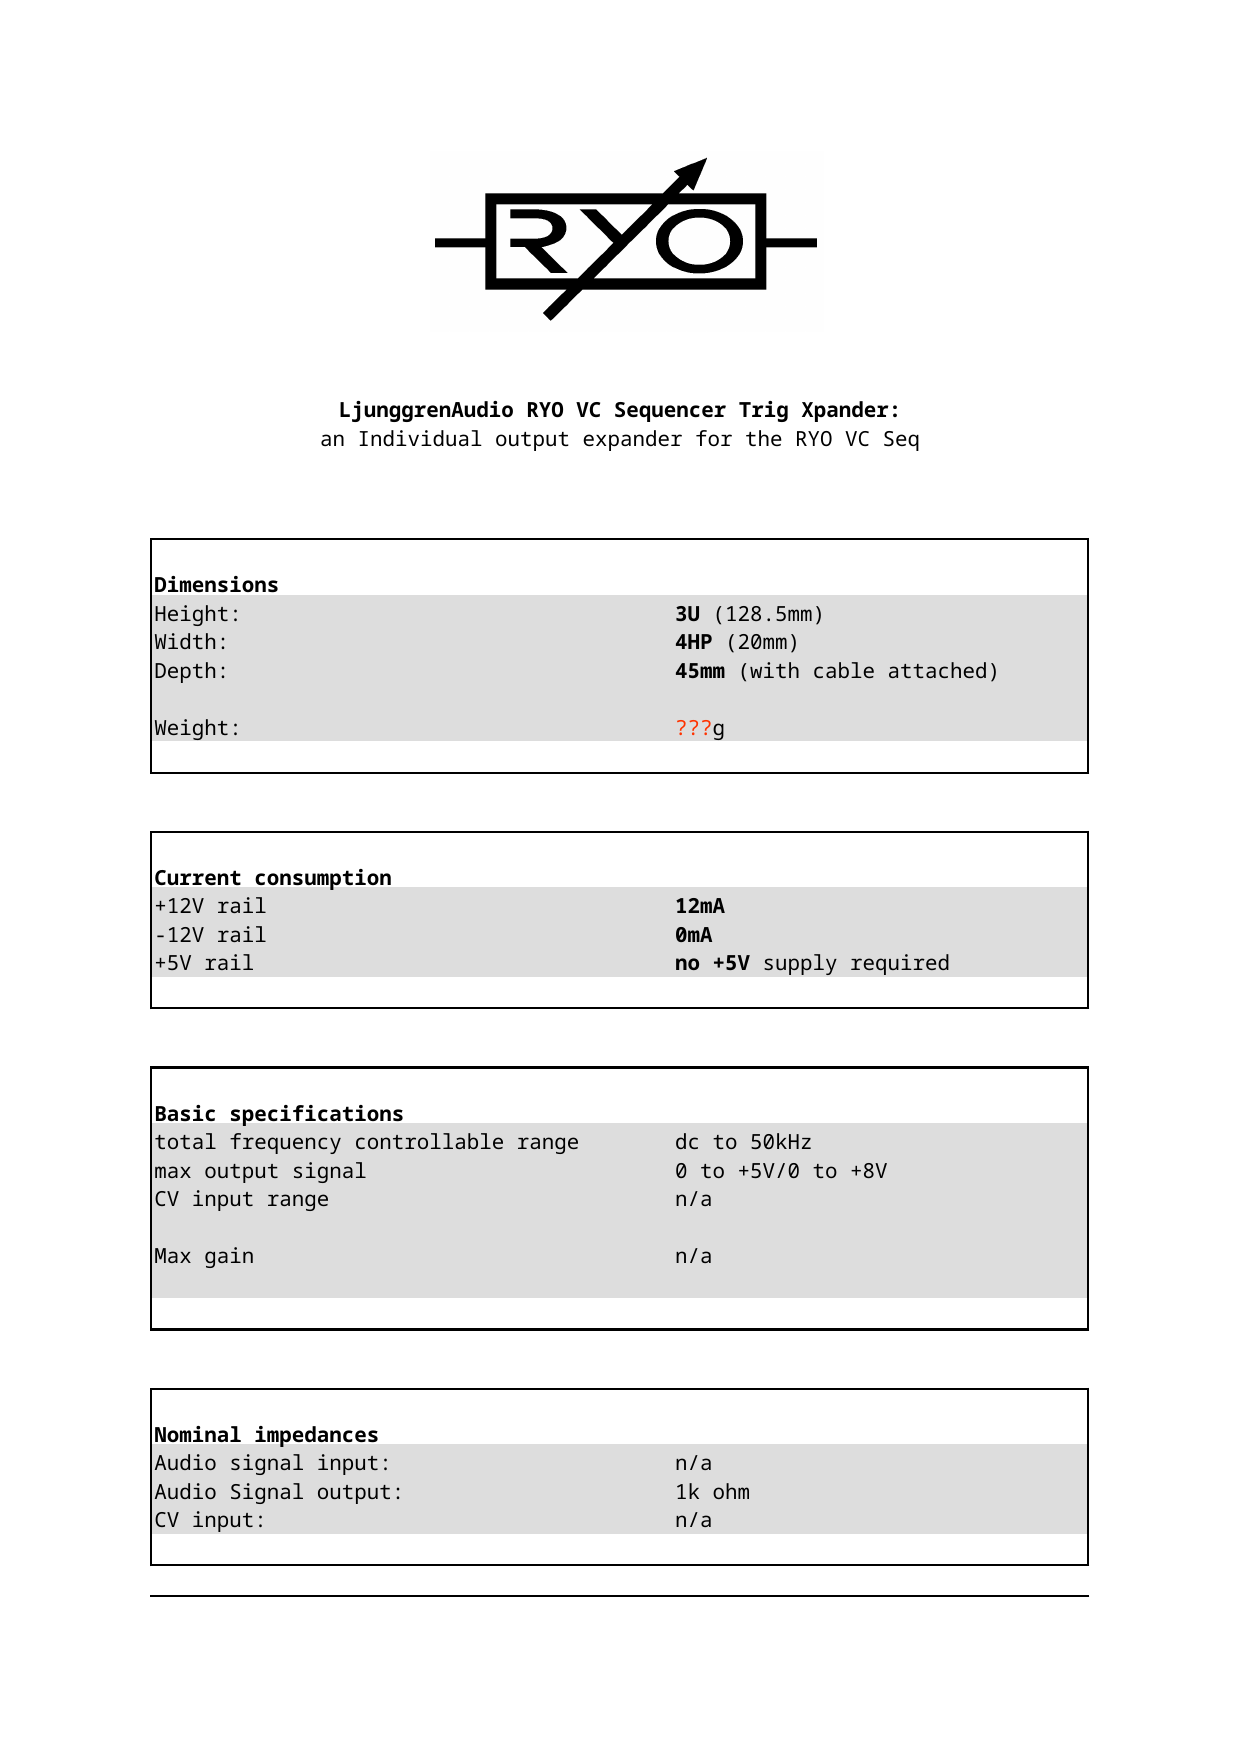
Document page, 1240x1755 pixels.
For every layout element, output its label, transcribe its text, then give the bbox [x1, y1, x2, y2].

text max output signal 0 to +5V/0 to +8V [152, 1152, 1087, 1180]
text +12V rail 12mA [152, 887, 1087, 916]
text an Individual output expander for the RYO VC Seq [150, 424, 1089, 452]
text Current consumption [152, 859, 1087, 887]
text Height: 3U (128.5mm) [152, 595, 1087, 623]
text Width: 4HP (20mm) [152, 623, 1087, 652]
text Dimensions [152, 566, 1087, 595]
picture [430, 151, 824, 332]
text -12V rail 0mA [152, 916, 1087, 944]
text Basic specifications [152, 1095, 1087, 1123]
text +5V rail no +5V supply required [152, 944, 1087, 977]
text CV input range n/a [152, 1180, 1087, 1208]
text LjunggrenAudio RYO VC Sequencer Trig Xpander: [150, 396, 1089, 424]
text total frequency controllable range dc to 50kHz [152, 1123, 1087, 1152]
text Nominal impedances [152, 1416, 1087, 1444]
text CV input: n/a [152, 1501, 1087, 1534]
text Depth: 45mm (with cable attached) [152, 652, 1087, 680]
text Audio signal input: n/a Audio Signal output: 1k ohm [152, 1444, 1087, 1501]
text Weight: ???g [152, 708, 1087, 741]
text Max gain n/a [152, 1237, 1087, 1265]
